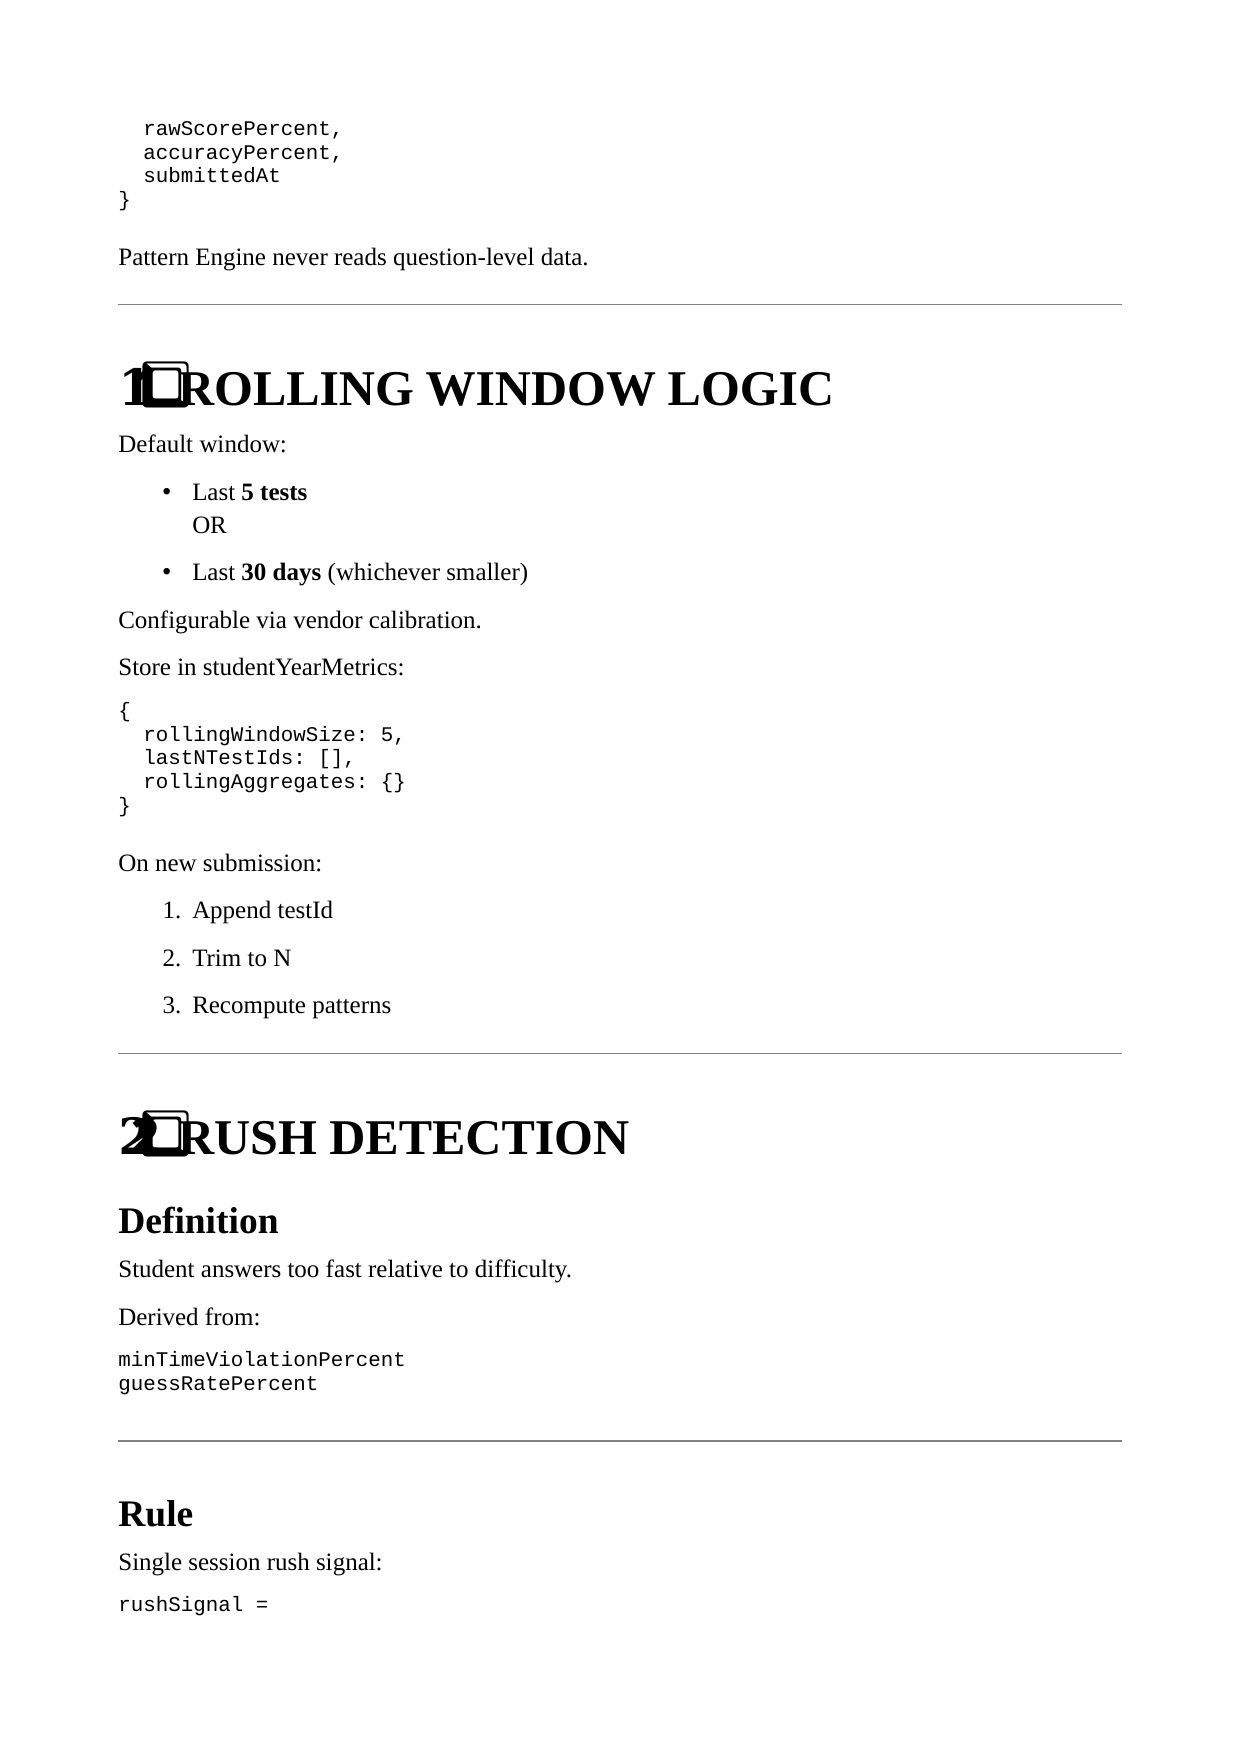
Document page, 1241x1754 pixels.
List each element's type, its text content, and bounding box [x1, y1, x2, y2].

subtitle 🚨 2️⃣ RUSH DETECTION [118, 1107, 1122, 1165]
text guessRatePercent [118, 1373, 1122, 1396]
list Last 30 days (whichever smaller) [162, 557, 1122, 586]
list Last 5 tests OR [162, 477, 1122, 538]
text Single session rush signal: [118, 1547, 1122, 1575]
text Default window: [118, 429, 1122, 458]
text rollingAggregates: {} [118, 771, 1122, 795]
text submittedAt [118, 165, 1122, 189]
text Store in studentYearMetrics: [118, 652, 1122, 681]
text } [118, 795, 1122, 818]
text minTimeViolationPercent [118, 1349, 1122, 1373]
subtitle Definition [118, 1198, 1122, 1241]
text { [118, 700, 1122, 724]
list Trim to N [162, 943, 1122, 972]
text rollingWindowSize: 5, [118, 724, 1122, 747]
text lastNTestIds: [], [118, 747, 1122, 771]
text Configurable via vendor calibration. [118, 605, 1122, 634]
text Pattern Engine never reads question-level data. [118, 242, 1122, 271]
list Recompute patterns [162, 991, 1122, 1019]
text accuracyPercent, [118, 142, 1122, 165]
subtitle 🔁 1️⃣ ROLLING WINDOW LOGIC [118, 359, 1122, 417]
text rushSignal = [118, 1594, 1122, 1618]
text } [118, 189, 1122, 213]
text Student answers too fast relative to difficulty. [118, 1254, 1122, 1283]
text Derived from: [118, 1302, 1122, 1330]
text On new submission: [118, 848, 1122, 877]
subtitle Rule [118, 1491, 1122, 1534]
text rawScorePercent, [118, 118, 1122, 142]
list Append testId [162, 895, 1122, 924]
